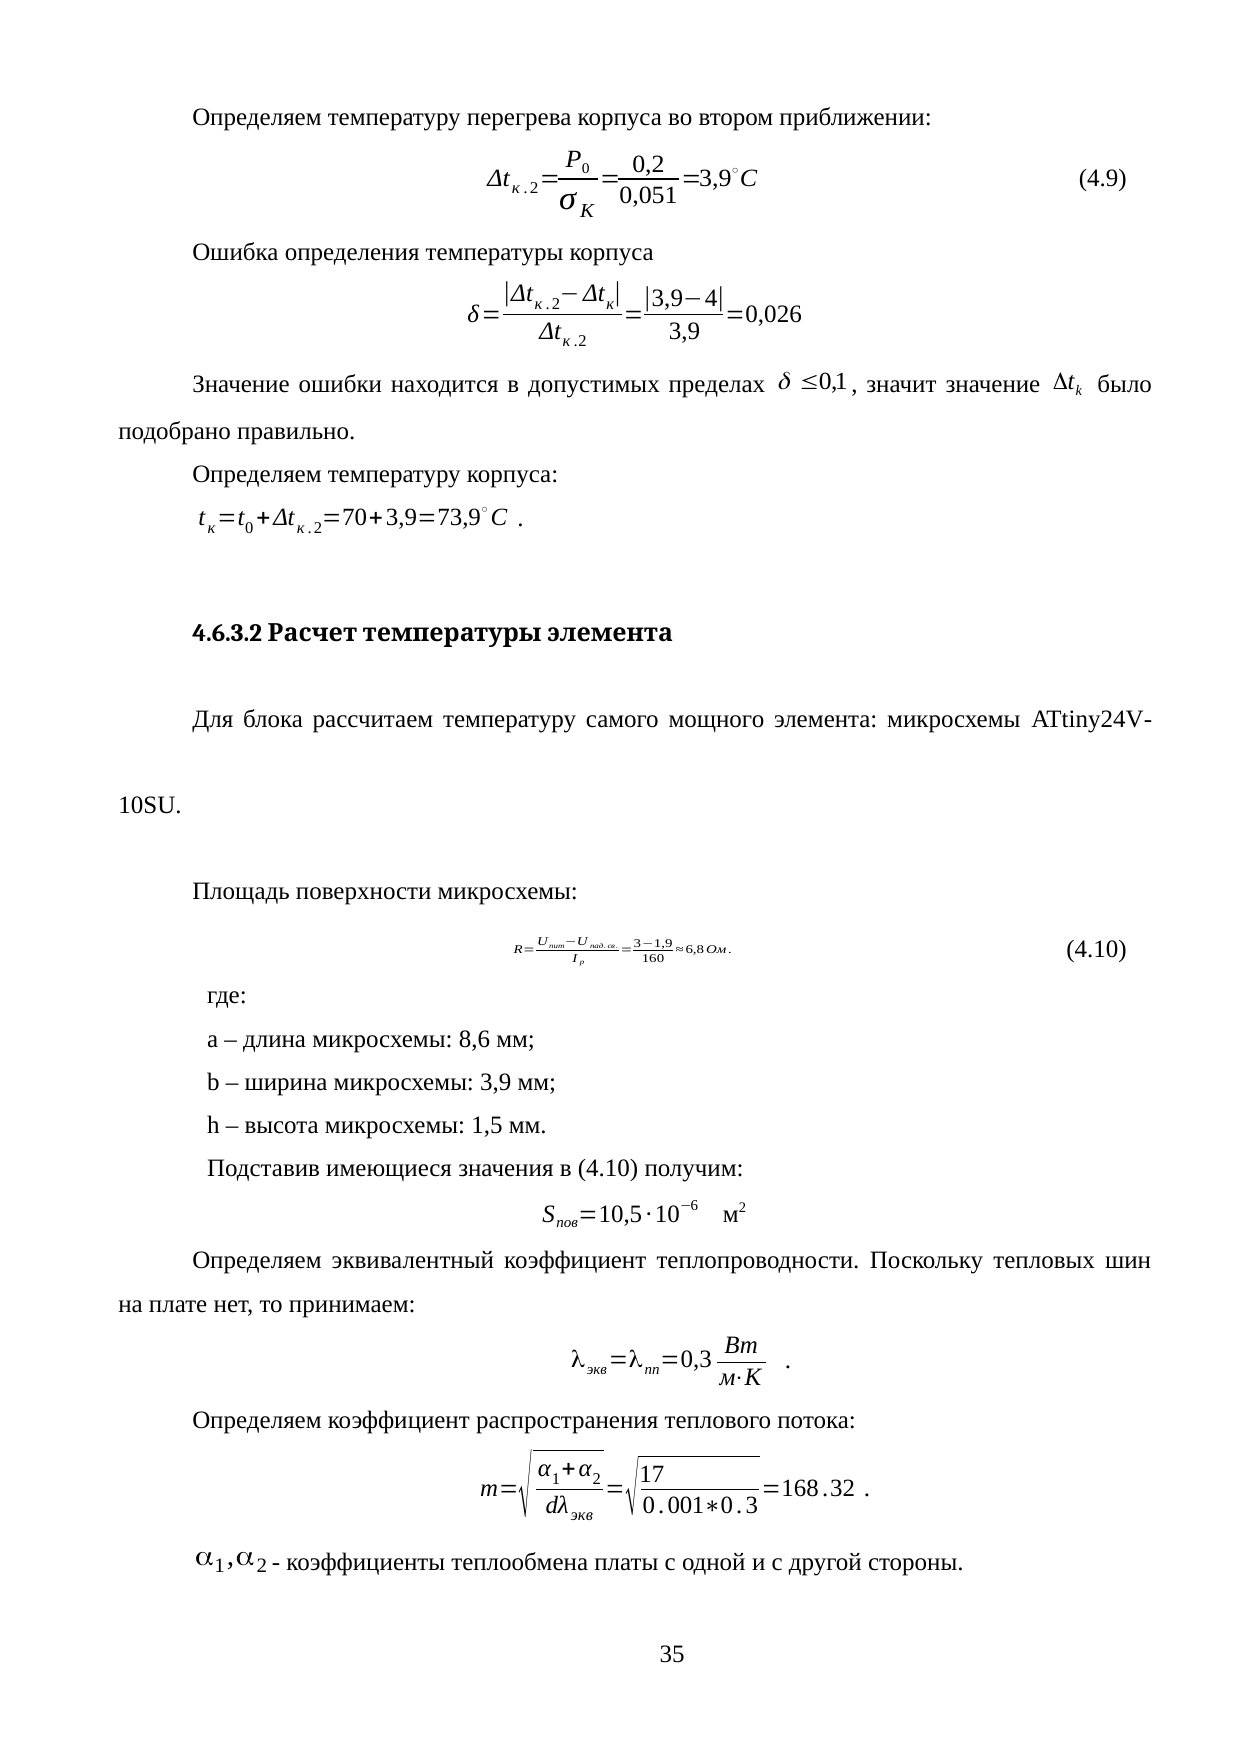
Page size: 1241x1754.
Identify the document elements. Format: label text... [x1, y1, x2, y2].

text Ошибка определения температуры корпуса [118, 237, 1152, 266]
text (4.9) [118, 146, 1152, 222]
text . [118, 1332, 1152, 1391]
text 4.6.3.2 Расчет температуры элемента [118, 619, 1152, 648]
text a – длина микросхемы: 8,6 мм; [118, 1024, 1152, 1052]
text Значение ошибки находится в допустимых пределах , значит значение было подобрано правильно. [118, 364, 1152, 445]
text (4.10) [118, 934, 1152, 966]
text . [118, 1448, 1152, 1524]
text h – высота микросхемы: 1,5 мм. [118, 1110, 1152, 1139]
text Определяем эквивалентный коэффициент теплопроводности. Поскольку тепловых шин на плате нет, то принимаем: [118, 1246, 1152, 1317]
text - коэффициенты теплообмена платы с одной и с другой стороны. [118, 1539, 1152, 1578]
text . [118, 503, 1152, 537]
text Определяем температуру перегрева корпуса во втором приближении: [118, 102, 1152, 131]
text м2 [118, 1196, 1152, 1231]
text Определяем коэффициент распространения теплового потока: [118, 1405, 1152, 1434]
text где: [118, 981, 1152, 1009]
text Подставив имеющиеся значения в (4.10) получим: [118, 1153, 1152, 1182]
text Определяем температуру корпуса: [118, 459, 1152, 488]
text Площадь поверхности микросхемы: [118, 847, 1152, 905]
text b – ширина микросхемы: 3,9 мм; [118, 1067, 1152, 1096]
text Для блока рассчитаем температуру самого мощного элемента: микросхемы ATtiny24V-10SU. [118, 675, 1152, 819]
